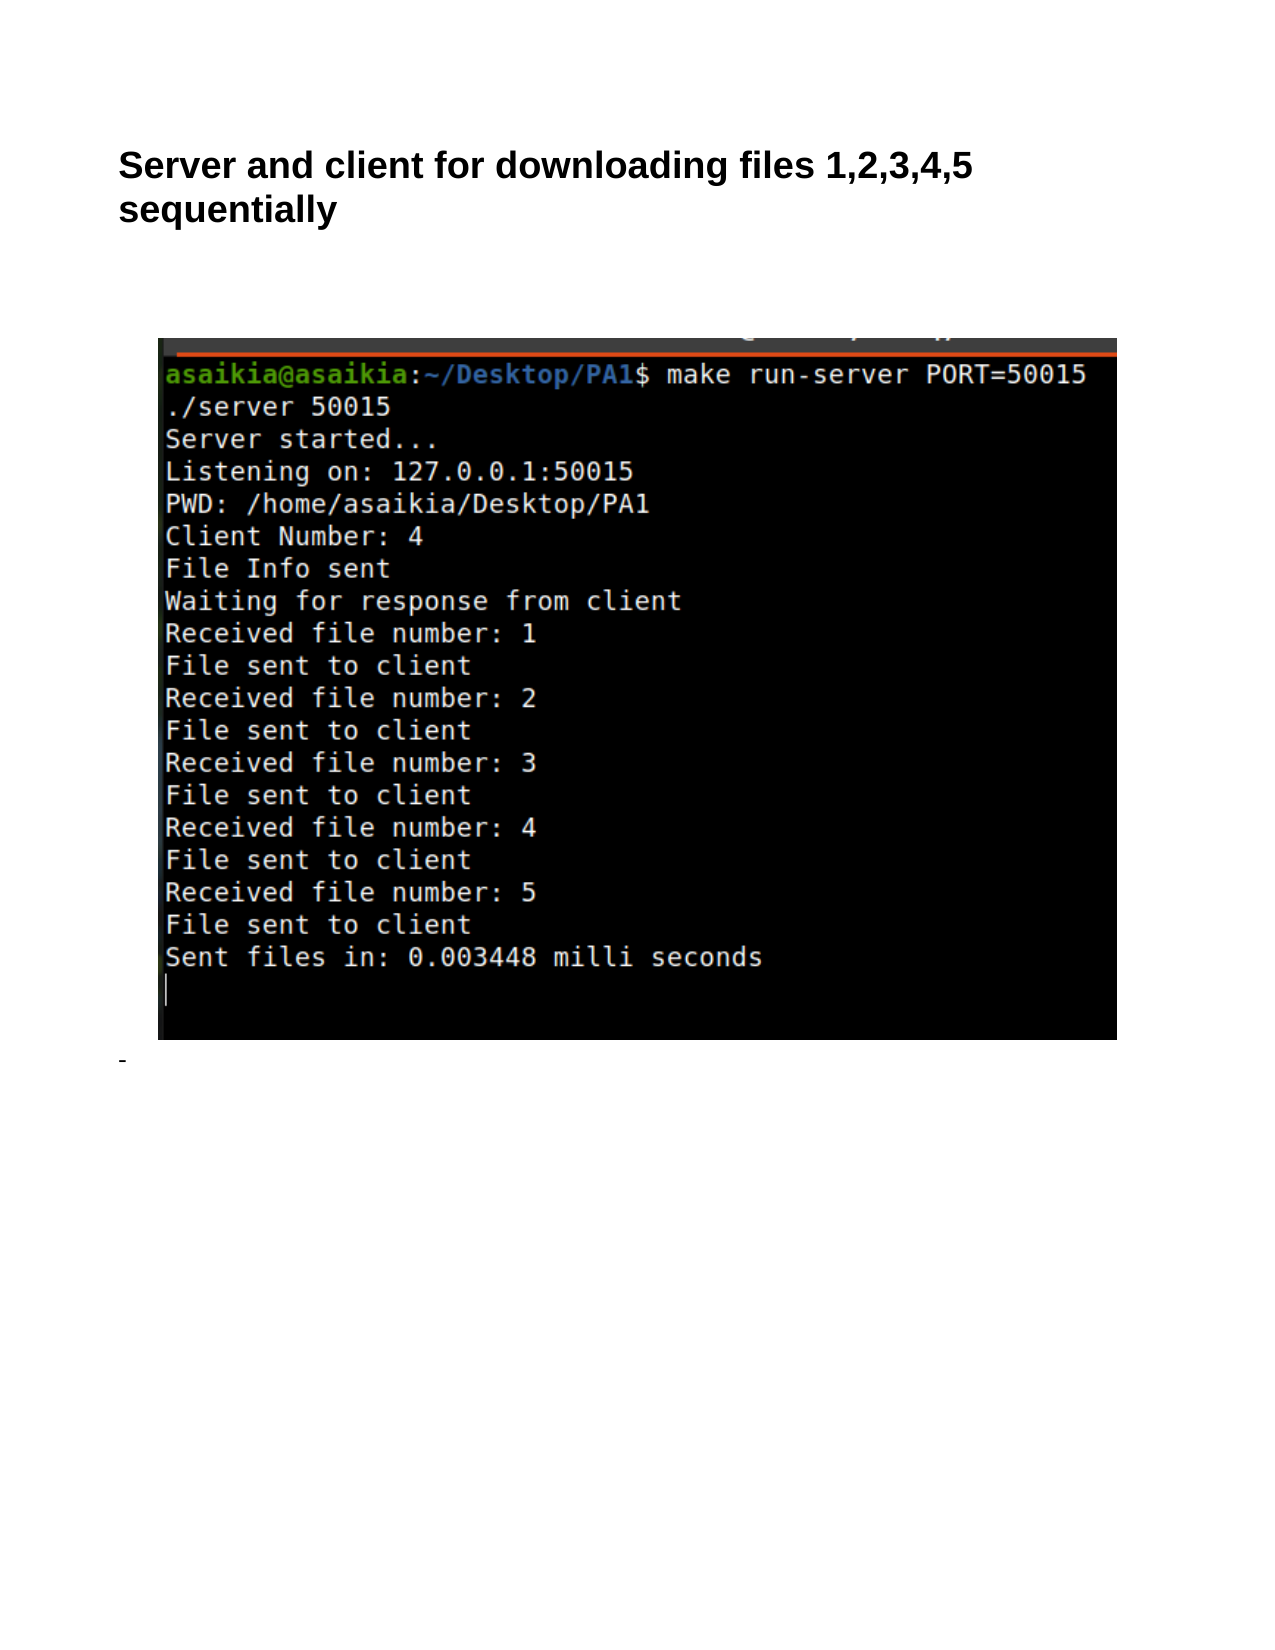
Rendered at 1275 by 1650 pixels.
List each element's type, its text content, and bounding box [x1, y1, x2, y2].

picture [158, 338, 1117, 1040]
subtitle Server and client for downloading files 1,2,3,4,5 sequentially [118, 143, 1157, 230]
text - [118, 338, 1157, 1072]
